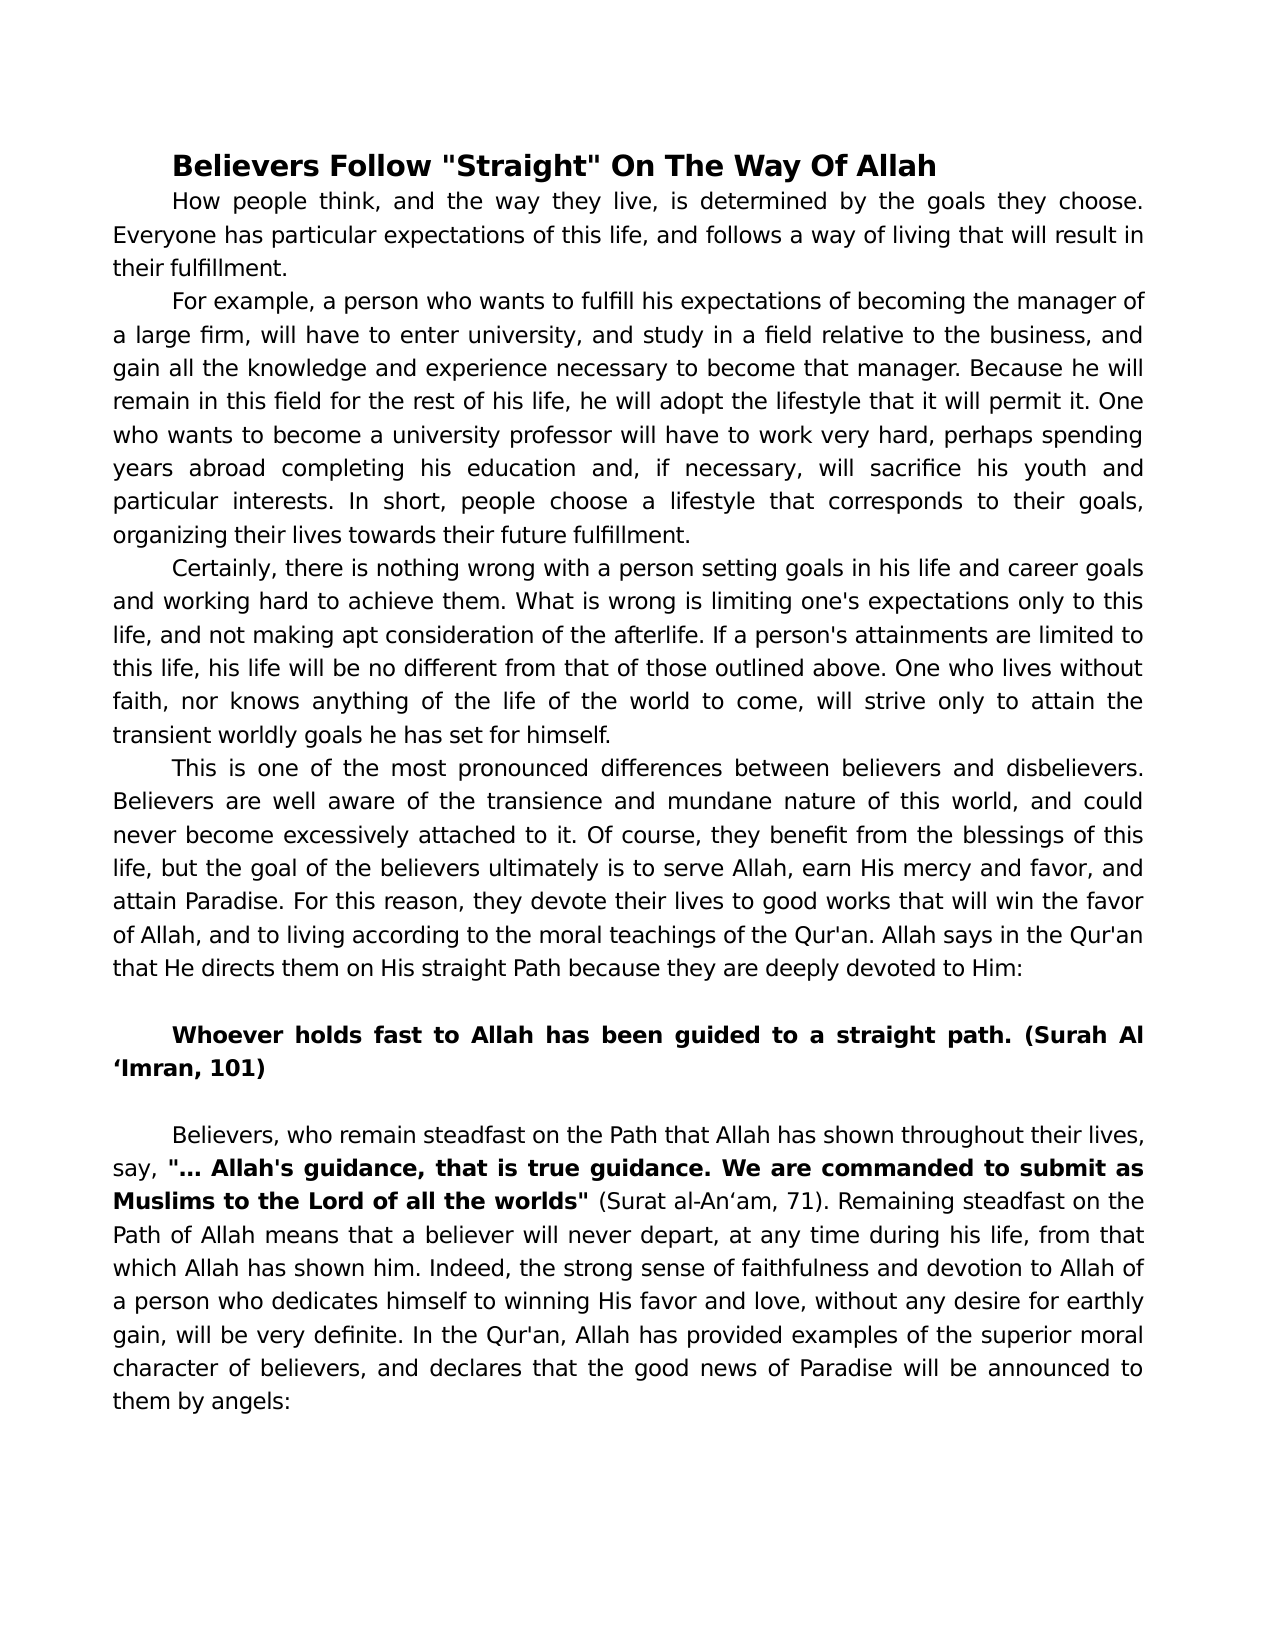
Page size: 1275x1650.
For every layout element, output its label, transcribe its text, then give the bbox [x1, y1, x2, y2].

text How people think, and the way they live, is determined by the goals they choose. Everyone has particular expectations of this life, and follows a way of living that will result in their fulfillment. [112, 183, 1145, 283]
text For example, a person who wants to fulfill his expectations of becoming the manager of a large firm, will have to enter university, and study in a field relative to the business, and gain all the knowledge and experience necessary to become that manager. Because he will remain in this field for the rest of his life, he will adopt the lifestyle that it will permit it. One who wants to become a university professor will have to work very hard, perhaps spending years abroad completing his education and, if necessary, will sacrifice his youth and particular interests. In short, people choose a lifestyle that corresponds to their goals, organizing their lives towards their future fulfillment. [112, 283, 1145, 550]
text Certainly, there is nothing wrong with a person setting goals in his life and career goals and working hard to achieve them. What is wrong is limiting one's expectations only to this life, and not making apt consideration of the afterlife. If a person's attainments are limited to this life, his life will be no different from that of those outlined above. One who lives without faith, nor knows anything of the life of the world to come, will strive only to attain the transient worldly goals he has set for himself. [112, 550, 1145, 750]
text This is one of the most pronounced differences between believers and disbelievers. Believers are well aware of the transience and mundane nature of this world, and could never become excessively attached to it. Of course, they benefit from the blessings of this life, but the goal of the believers ultimately is to serve Allah, earn His mercy and favor, and attain Paradise. For this reason, they devote their lives to good works that will win the favor of Allah, and to living according to the moral teachings of the Qur'an. Allah says in the Qur'an that He directs them on His straight Path because they are deeply devoted to Him: [112, 750, 1145, 983]
text Believers, who remain steadfast on the Path that Allah has shown throughout their lives, say, "… Allah's guidance, that is true guidance. We are commanded to submit as Muslims to the Lord of all the worlds" (Surat al-An‘am, 71). Remaining steadfast on the Path of Allah means that a believer will never depart, at any time during his life, from that which Allah has shown him. Indeed, the strong sense of faithfulness and devotion to Allah of a person who dedicates himself to winning His favor and love, without any desire for earthly gain, will be very definite. In the Qur'an, Allah has provided examples of the superior moral character of believers, and declares that the good news of Paradise will be announced to them by angels: [112, 1116, 1145, 1416]
text Believers Follow "Straight" On The Way Of Allah [112, 148, 1145, 183]
text Whoever holds fast to Allah has been guided to a straight path. (Surah Al ‘Imran, 101) [112, 1016, 1145, 1083]
